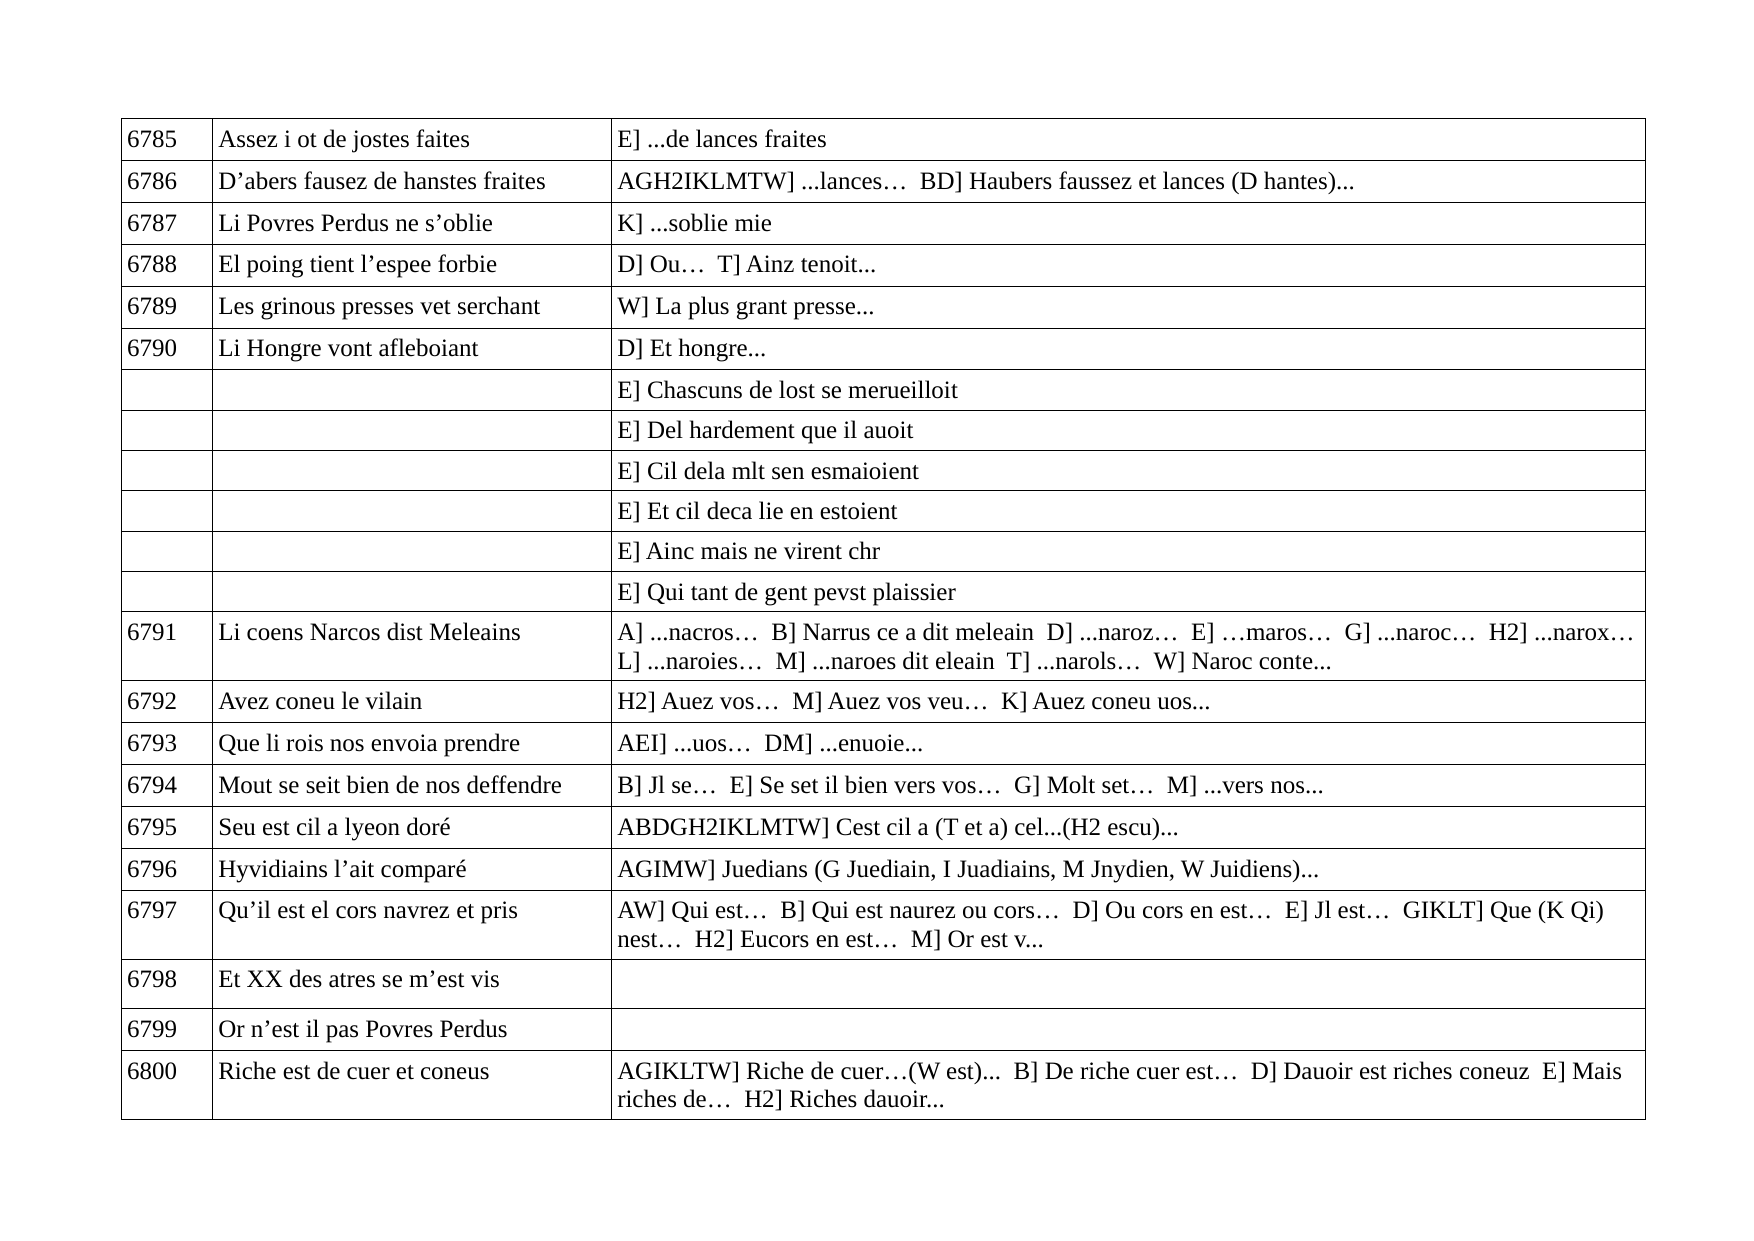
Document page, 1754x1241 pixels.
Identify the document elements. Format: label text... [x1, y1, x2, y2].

table_cell D] Et hongre... [612, 329, 1645, 369]
table_cell Hyvidiains l’ait comparé [213, 849, 611, 890]
table_cell E] Del hardement que il auoit [612, 411, 1645, 450]
table_cell E] Chascuns de lost se merueilloit [612, 370, 1645, 410]
table_cell 6798 [122, 960, 212, 1008]
table_cell [122, 451, 212, 490]
table_cell E] Ainc mais ne virent chr [612, 532, 1645, 571]
table_cell AEI] ...uos… DM] ...enuoie... [612, 723, 1645, 764]
table_cell Qu’il est el cors navrez et pris [213, 891, 611, 959]
table_cell D’abers fausez de hanstes fraites [213, 161, 611, 202]
table_cell 6800 [122, 1051, 212, 1119]
table_cell [213, 370, 611, 410]
table_cell AGIMW] Juedians (G Juediain, I Juadiains, M Jnydien, W Juidiens)... [612, 849, 1645, 890]
table_cell [612, 960, 1645, 1008]
table_cell El poing tient l’espee forbie [213, 245, 611, 286]
table_cell 6794 [122, 765, 212, 806]
table_cell 6786 [122, 161, 212, 202]
table_cell AGIKLTW] Riche de cuer…(W est)... B] De riche cuer est… D] Dauoir est riches coneuz E] Mais riches de… H2] Riches dauoir... [612, 1051, 1645, 1119]
table_cell 6793 [122, 723, 212, 764]
table_cell E] Cil dela mlt sen esmaioient [612, 451, 1645, 490]
table_cell W] La plus grant presse... [612, 287, 1645, 327]
table_cell Assez i ot de jostes faites [213, 119, 611, 160]
table_cell 6797 [122, 891, 212, 959]
table_cell E] ...de lances fraites [612, 119, 1645, 160]
table_cell [213, 572, 611, 611]
table_cell [122, 491, 212, 531]
table_cell Riche est de cuer et coneus [213, 1051, 611, 1119]
table_cell D] Ou… T] Ainz tenoit... [612, 245, 1645, 286]
table_cell [612, 1009, 1645, 1050]
table_cell 6796 [122, 849, 212, 890]
table_cell 6799 [122, 1009, 212, 1050]
table_cell Li Hongre vont afleboiant [213, 329, 611, 369]
table_cell Seu est cil a lyeon doré [213, 807, 611, 848]
table_cell [213, 451, 611, 490]
table_cell E] Qui tant de gent pevst plaissier [612, 572, 1645, 611]
table_cell AW] Qui est… B] Qui est naurez ou cors… D] Ou cors en est… E] Jl est… GIKLT] Que (K Qi) nest… H2] Eucors en est… M] Or est v... [612, 891, 1645, 959]
table_cell Les grinous presses vet serchant [213, 287, 611, 327]
table_cell [213, 491, 611, 531]
table_cell 6789 [122, 287, 212, 327]
table_cell E] Et cil deca lie en estoient [612, 491, 1645, 531]
table_cell [122, 532, 212, 571]
table_cell 6791 [122, 612, 212, 680]
table_cell 6787 [122, 203, 212, 244]
table_cell [122, 370, 212, 410]
table_cell ABDGH2IKLMTW] Cest cil a (T et a) cel...(H2 escu)... [612, 807, 1645, 848]
table_cell B] Jl se… E] Se set il bien vers vos… G] Molt set… M] ...vers nos... [612, 765, 1645, 806]
table_cell Li Povres Perdus ne s’oblie [213, 203, 611, 244]
table_cell [122, 411, 212, 450]
table_cell 6790 [122, 329, 212, 369]
table_cell [213, 411, 611, 450]
table_cell Et XX des atres se m’est vis [213, 960, 611, 1008]
table_cell Avez coneu le vilain [213, 681, 611, 722]
table_cell AGH2IKLMTW] ...lances… BD] Haubers faussez et lances (D hantes)... [612, 161, 1645, 202]
table_cell A] ...nacros… B] Narrus ce a dit meleain D] ...naroz… E] …maros… G] ...naroc… H2] ...narox… L] ...naroies… M] ...naroes dit eleain T] ...narols… W] Naroc conte... [612, 612, 1645, 680]
table_cell 6785 [122, 119, 212, 160]
table_cell Mout se seit bien de nos deffendre [213, 765, 611, 806]
table_cell Or n’est il pas Povres Perdus [213, 1009, 611, 1050]
table_cell 6788 [122, 245, 212, 286]
table_cell 6792 [122, 681, 212, 722]
table_cell H2] Auez vos… M] Auez vos veu… K] Auez coneu uos... [612, 681, 1645, 722]
table_cell [122, 572, 212, 611]
table_cell [213, 532, 611, 571]
table_cell Li coens Narcos dist Meleains [213, 612, 611, 680]
table_cell K] ...soblie mie [612, 203, 1645, 244]
table_cell 6795 [122, 807, 212, 848]
table_cell Que li rois nos envoia prendre [213, 723, 611, 764]
